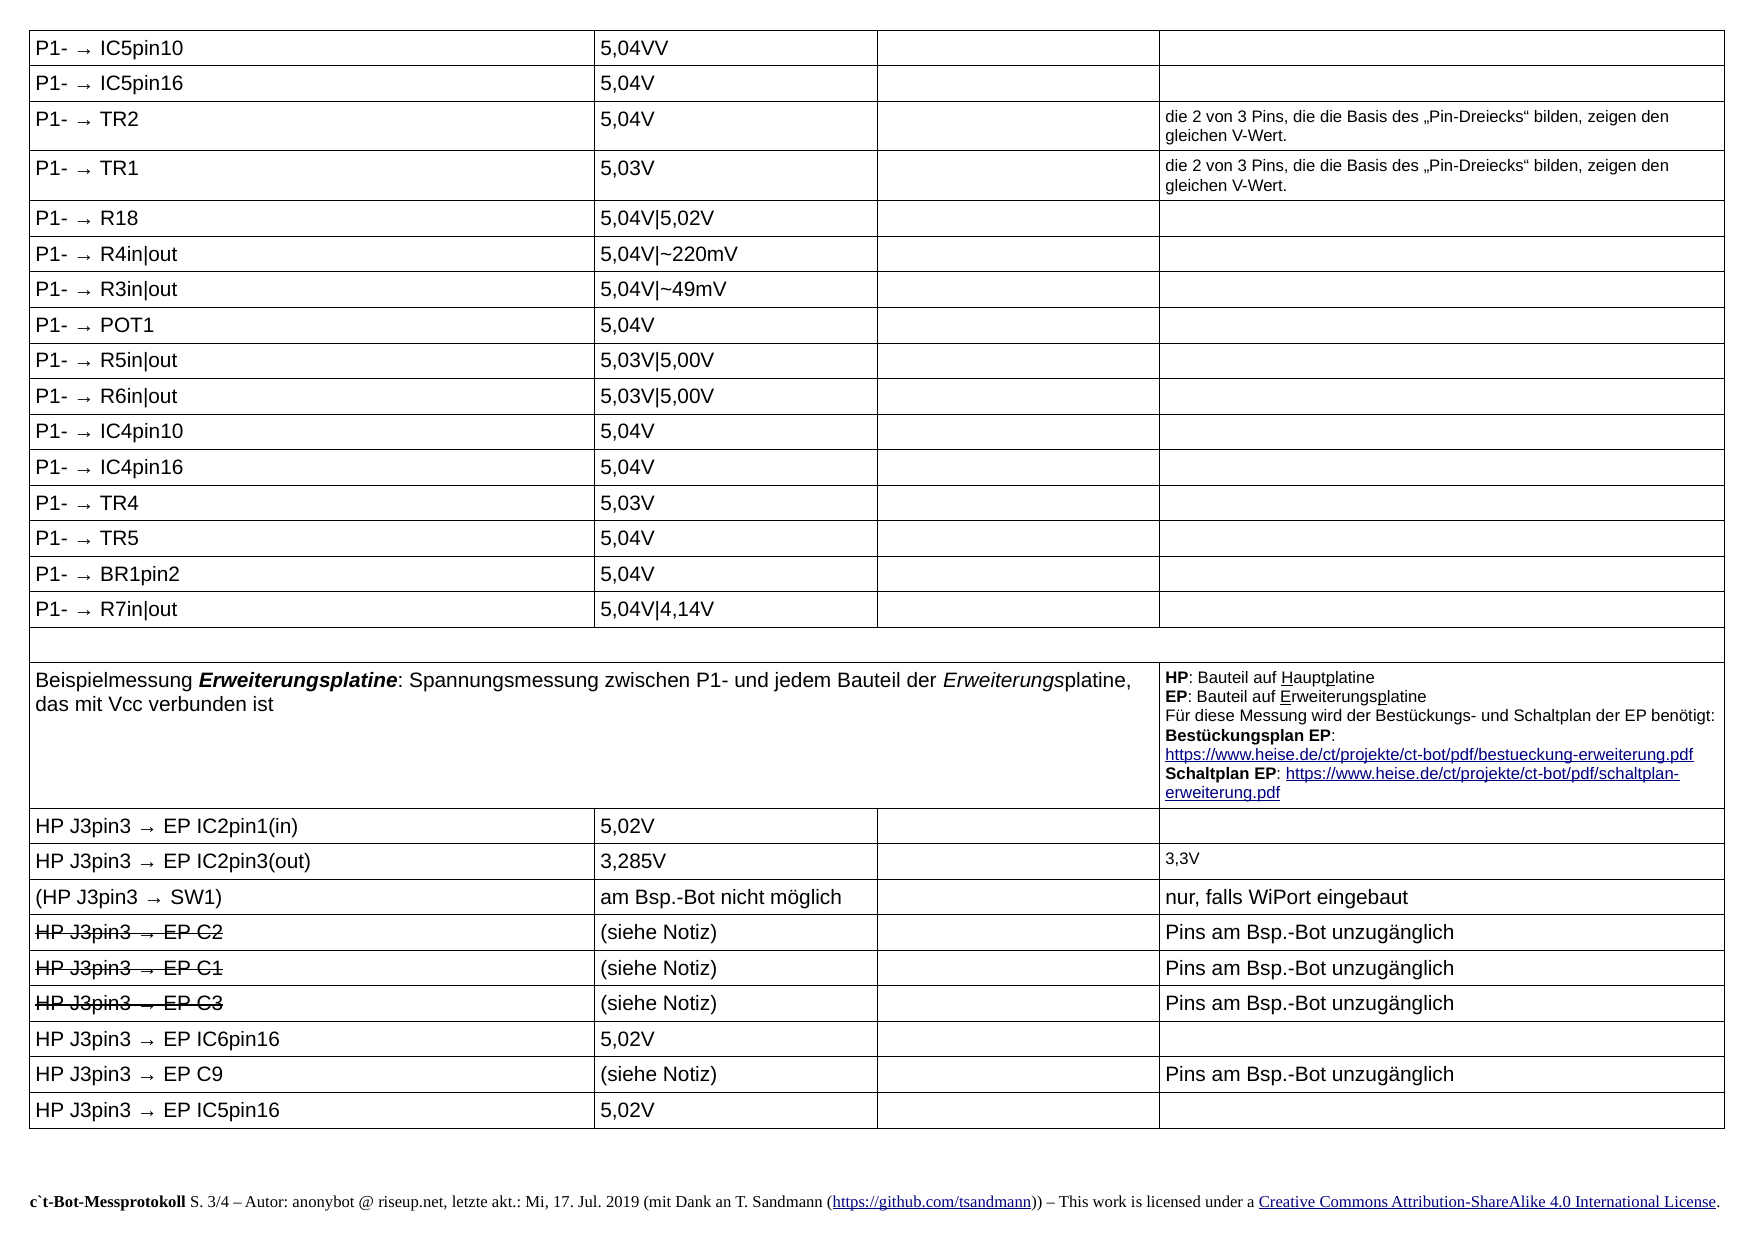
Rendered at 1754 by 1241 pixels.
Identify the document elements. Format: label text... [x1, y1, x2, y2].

table_cell 5,04V|~220mV [595, 237, 877, 271]
table_cell [30, 628, 1724, 662]
table_cell 5,03V|5,00V [595, 379, 877, 413]
table_cell HP: Bauteil auf Hauptplatine EP: Bauteil auf Erweiterungsplatine Für diese Messung wird der Bestückungs- und Schaltplan der EP benötigt: Bestückungsplan EP: https://www.heise.de/ct/projekte/ct-bot/pdf/bestueckung-erweiterung.pdf Schaltplan EP: https://www.heise.de/ct/projekte/ct-bot/pdf/schaltplan-erweiterung.pdf [1160, 663, 1724, 808]
table_cell [878, 415, 1159, 449]
table_cell 5,04V [595, 66, 877, 101]
table_cell 5,03V|5,00V [595, 344, 877, 378]
table_cell [1160, 66, 1724, 101]
table_cell (siehe Notiz) [595, 915, 877, 950]
table_cell [1160, 557, 1724, 591]
table_cell (siehe Notiz) [595, 1057, 877, 1092]
table_cell Pins am Bsp.-Bot unzugänglich [1160, 915, 1724, 950]
table_cell [878, 915, 1159, 950]
table_cell HP J3pin3 → EP IC6pin16 [30, 1022, 594, 1056]
table_cell 5,04V [595, 102, 877, 150]
table_cell HP J3pin3 → EP IC2pin3(out) [30, 844, 594, 879]
table_cell (siehe Notiz) [595, 986, 877, 1021]
table_cell [878, 450, 1159, 484]
table_cell [1160, 1022, 1724, 1056]
table_cell [1160, 344, 1724, 378]
table_cell [1160, 809, 1724, 843]
table_cell P1- → R6in|out [30, 379, 594, 413]
table_cell P1- → IC5pin16 [30, 66, 594, 101]
table_cell P1- → TR4 [30, 486, 594, 520]
table_cell [1160, 308, 1724, 342]
table_cell [878, 308, 1159, 342]
table_cell [878, 379, 1159, 413]
table_cell [878, 66, 1159, 101]
table_cell 5,04VV [595, 31, 877, 65]
table_cell 5,04V [595, 415, 877, 449]
table_cell nur, falls WiPort eingebaut [1160, 880, 1724, 914]
table_cell Beispielmessung Erweiterungsplatine: Spannungsmessung zwischen P1- und jedem Bauteil der Erweiterungsplatine, das mit Vcc verbunden ist [30, 663, 1159, 808]
table_cell 5,04V|5,02V [595, 201, 877, 236]
table_cell [878, 272, 1159, 307]
table_cell P1- → BR1pin2 [30, 557, 594, 591]
table_cell P1- → TR2 [30, 102, 594, 150]
table_cell [1160, 31, 1724, 65]
table_cell [1160, 237, 1724, 271]
table_cell [878, 880, 1159, 914]
table_cell 5,03V [595, 151, 877, 200]
table_cell HP J3pin3 → EP C9 [30, 1057, 594, 1092]
table_cell P1- → POT1 [30, 308, 594, 342]
table_cell 5,04V [595, 557, 877, 591]
table_cell P1- → TR1 [30, 151, 594, 200]
table_cell P1- → R3in|out [30, 272, 594, 307]
table_cell [878, 986, 1159, 1021]
table_cell 5,03V [595, 486, 877, 520]
table_cell 5,04V|4,14V [595, 592, 877, 627]
table_cell [1160, 415, 1724, 449]
table_cell [1160, 450, 1724, 484]
table_cell 3,285V [595, 844, 877, 879]
table_cell [878, 486, 1159, 520]
table_cell [878, 557, 1159, 591]
table_cell [878, 592, 1159, 627]
table_cell die 2 von 3 Pins, die die Basis des „Pin-Dreiecks“ bilden, zeigen den gleichen V-Wert. [1160, 151, 1724, 200]
table_cell 5,02V [595, 1093, 877, 1127]
table_cell 5,04V [595, 308, 877, 342]
table_cell [878, 31, 1159, 65]
table_cell [1160, 486, 1724, 520]
table_cell [878, 521, 1159, 556]
table_cell 5,02V [595, 809, 877, 843]
table_cell (HP J3pin3 → SW1) [30, 880, 594, 914]
table_cell P1- → R7in|out [30, 592, 594, 627]
table_cell [878, 201, 1159, 236]
table_cell [1160, 272, 1724, 307]
table_cell [878, 1022, 1159, 1056]
table_cell HP J3pin3 → EP C1 [30, 951, 594, 985]
table_cell [1160, 1093, 1724, 1127]
table_cell P1- → IC4pin10 [30, 415, 594, 449]
table_cell [1160, 521, 1724, 556]
table_cell [878, 102, 1159, 150]
table_cell [1160, 201, 1724, 236]
table_cell P1- → R5in|out [30, 344, 594, 378]
table_cell (siehe Notiz) [595, 951, 877, 985]
table_cell 3,3V [1160, 844, 1724, 879]
table_cell [878, 844, 1159, 879]
table_cell [878, 151, 1159, 200]
table_cell 5,04V [595, 521, 877, 556]
table_cell [878, 951, 1159, 985]
table_cell P1- → IC5pin10 [30, 31, 594, 65]
table_cell P1- → R4in|out [30, 237, 594, 271]
table_cell die 2 von 3 Pins, die die Basis des „Pin-Dreiecks“ bilden, zeigen den gleichen V-Wert. [1160, 102, 1724, 150]
table_cell HP J3pin3 → EP C3 [30, 986, 594, 1021]
table_cell Pins am Bsp.-Bot unzugänglich [1160, 986, 1724, 1021]
table_cell [878, 237, 1159, 271]
table_cell P1- → R18 [30, 201, 594, 236]
table_cell HP J3pin3 → EP IC5pin16 [30, 1093, 594, 1127]
table_cell HP J3pin3 → EP IC2pin1(in) [30, 809, 594, 843]
table_cell [878, 1057, 1159, 1092]
table_cell [878, 809, 1159, 843]
table_cell 5,04V [595, 450, 877, 484]
table_cell am Bsp.-Bot nicht möglich [595, 880, 877, 914]
table_cell Pins am Bsp.-Bot unzugänglich [1160, 951, 1724, 985]
table_cell P1- → IC4pin16 [30, 450, 594, 484]
table_cell 5,04V|~49mV [595, 272, 877, 307]
table_cell P1- → TR5 [30, 521, 594, 556]
table_cell 5,02V [595, 1022, 877, 1056]
table_cell [1160, 592, 1724, 627]
table_cell Pins am Bsp.-Bot unzugänglich [1160, 1057, 1724, 1092]
table_cell HP J3pin3 → EP C2 [30, 915, 594, 950]
table_cell [878, 1093, 1159, 1127]
table_cell [878, 344, 1159, 378]
table_cell [1160, 379, 1724, 413]
